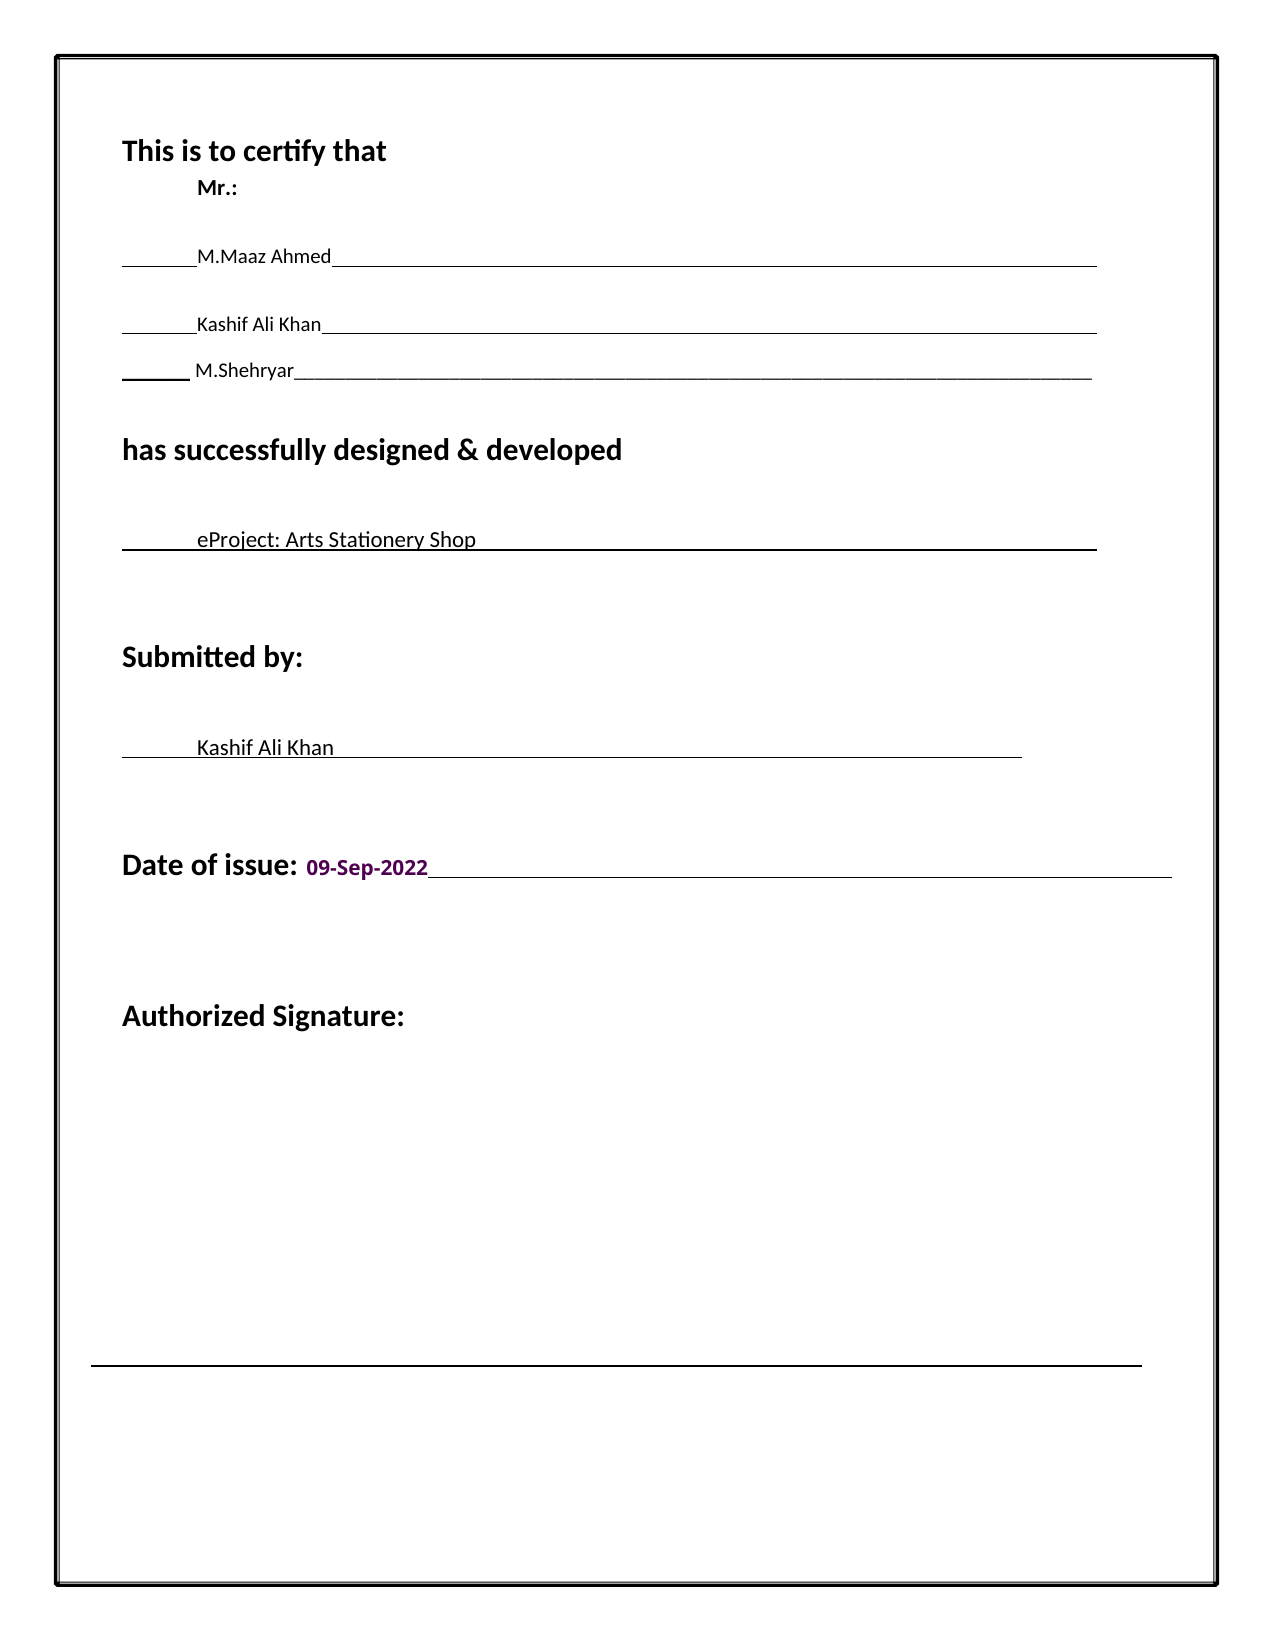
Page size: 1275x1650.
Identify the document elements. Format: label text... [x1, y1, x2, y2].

subtitle Mr.: [122, 173, 1172, 202]
text Kashif Ali Khan [122, 733, 1172, 761]
text Submitted by: [122, 637, 1172, 676]
text This is to certify that [122, 131, 1172, 169]
text has successfully designed & developed [122, 430, 1172, 468]
text Kashif Ali Khan [122, 311, 1172, 336]
text Authorized Signature: [122, 996, 1172, 1034]
text eProject: Arts Stationery Shop [122, 525, 1172, 553]
text ______ M.Shehryar_____________________________________________________________________________ [122, 355, 1172, 383]
text Date of issue: 09-Sep-2022 [122, 845, 1172, 883]
text M.Maaz Ahmed [122, 243, 1172, 269]
